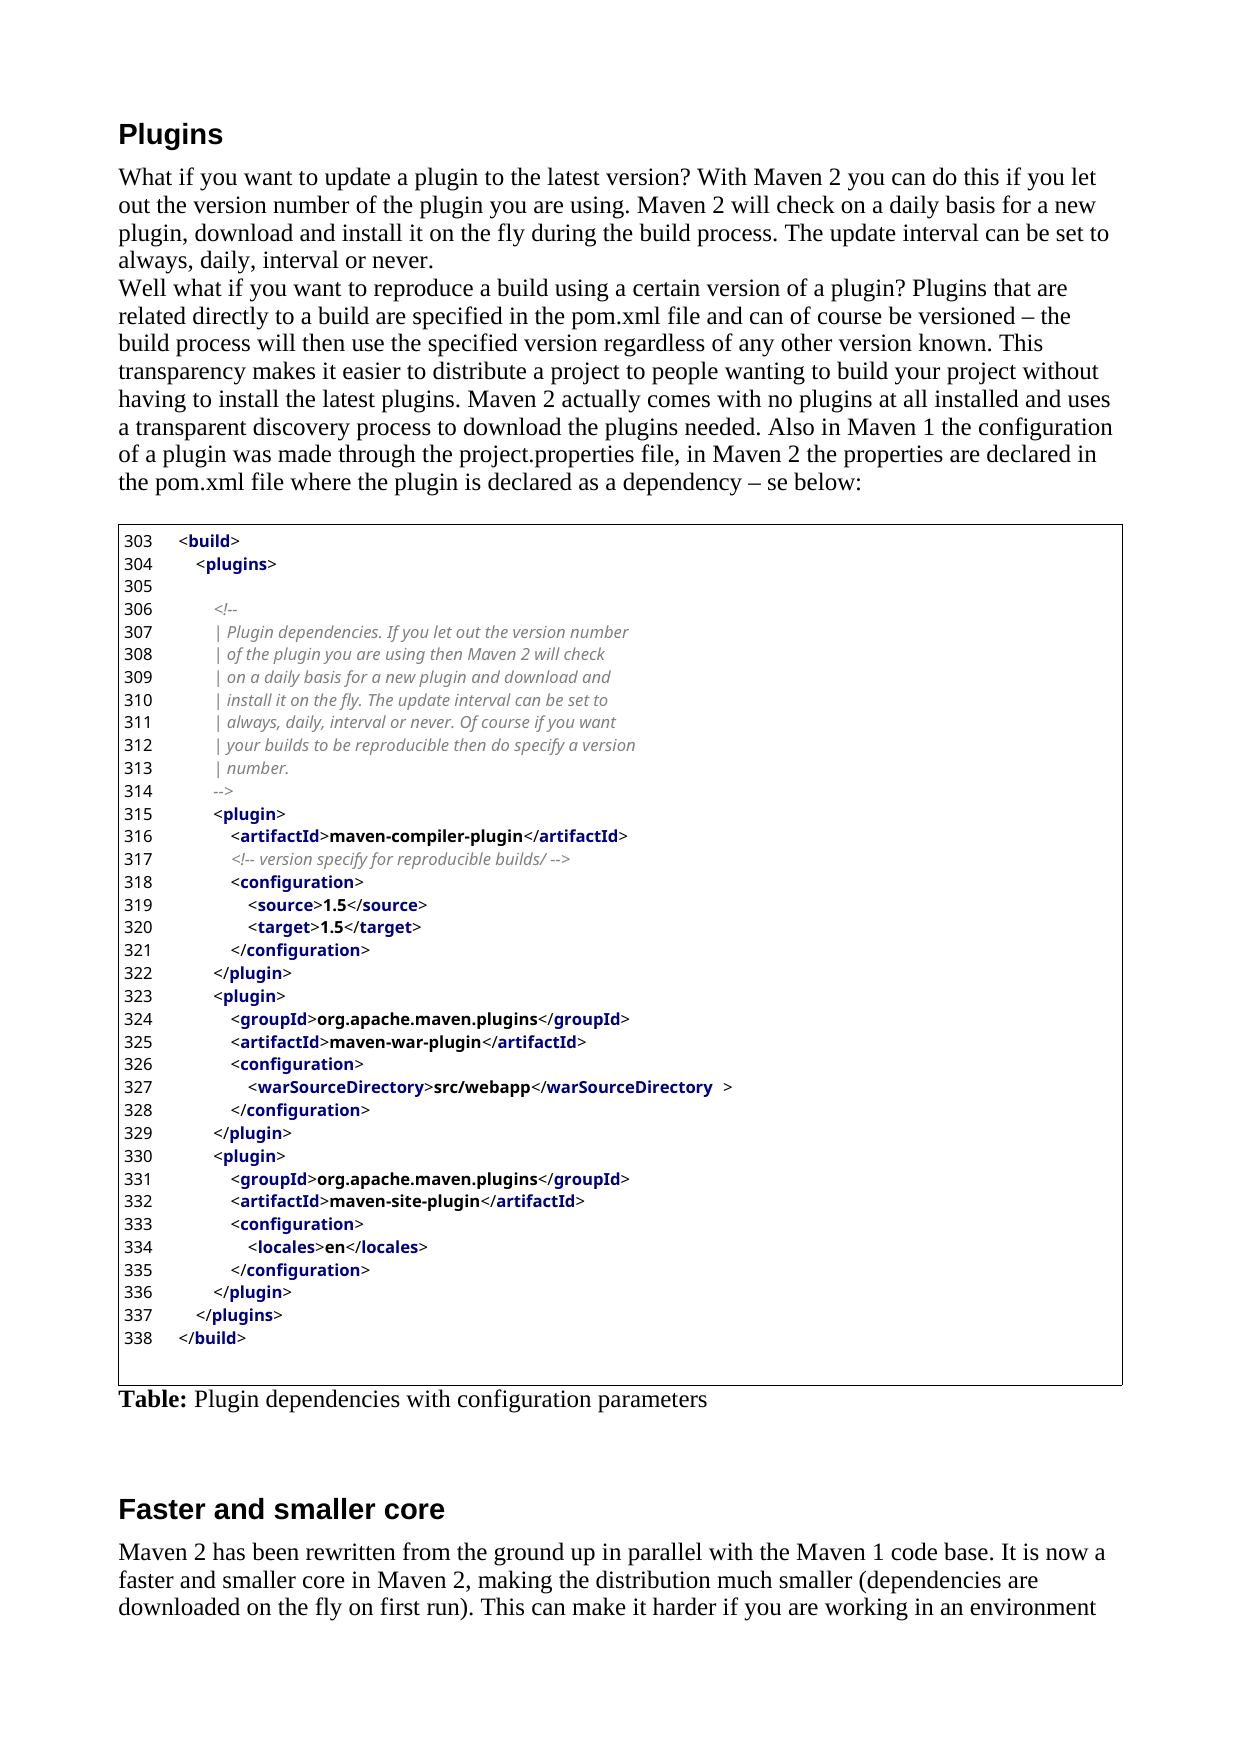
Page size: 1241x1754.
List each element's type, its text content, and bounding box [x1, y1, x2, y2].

text Well what if you want to reproduce a build using a certain version of a plugin? Plugins that are related directly to a build are specified in the pom.xml file and can of course be versioned – the build process will then use the specified version regardless of any other version known. This transparency makes it easier to distribute a project to people wanting to build your project without having to install the latest plugins. Maven 2 actually comes with no plugins at all installed and uses a transparent discovery process to download the plugins needed. Also in Maven 1 the configuration of a plugin was made through the project.properties file, in Maven 2 the properties are declared in the pom.xml file where the plugin is declared as a dependency – se below: [118, 274, 1122, 496]
text Maven 2 has been rewritten from the ground up in parallel with the Maven 1 code base. It is now a faster and smaller core in Maven 2, making the distribution much smaller (dependencies are downloaded on the fly on first run). This can make it harder if you are working in an environment [118, 1538, 1122, 1621]
text Table: Plugin dependencies with configuration parameters [118, 1386, 1122, 1413]
table_header 303 <build> 304 <plugins> 305 306 <!-- 307 | Plugin dependencies. If you let out the version number 308 | of the plugin you are using then Maven 2 will check 309 | on a daily basis for a new plugin and download and 310 | install it on the fly. The update interval can be set to 311 | always, daily, interval or never. Of course if you want 312 | your builds to be reproducible then do specify a version 313 | number. 314 --> 315 <plugin> 316 <artifactId>maven-compiler-plugin</artifactId> 317 <!-- version specify for reproducible builds/ --> 318 <configuration> 319 <source>1.5</source> 320 <target>1.5</target> 321 </configuration> 322 </plugin> 323 <plugin> 324 <groupId>org.apache.maven.plugins</groupId> 325 <artifactId>maven-war-plugin</artifactId> 326 <configuration> 327 <warSourceDirectory>src/webapp</warSourceDirectory > 328 </configuration> 329 </plugin> 330 <plugin> 331 <groupId>org.apache.maven.plugins</groupId> 332 <artifactId>maven-site-plugin</artifactId> 333 <configuration> 334 <locales>en</locales> 335 </configuration> 336 </plugin> 337 </plugins> 338 </build> [119, 525, 1122, 1385]
subtitle Plugins [118, 118, 1122, 151]
text What if you want to update a plugin to the latest version? With Maven 2 you can do this if you let out the version number of the plugin you are using. Maven 2 will check on a daily basis for a new plugin, download and install it on the fly during the build process. The update interval can be set to always, daily, interval or never. [118, 163, 1122, 274]
subtitle Faster and smaller core [118, 1493, 1122, 1526]
